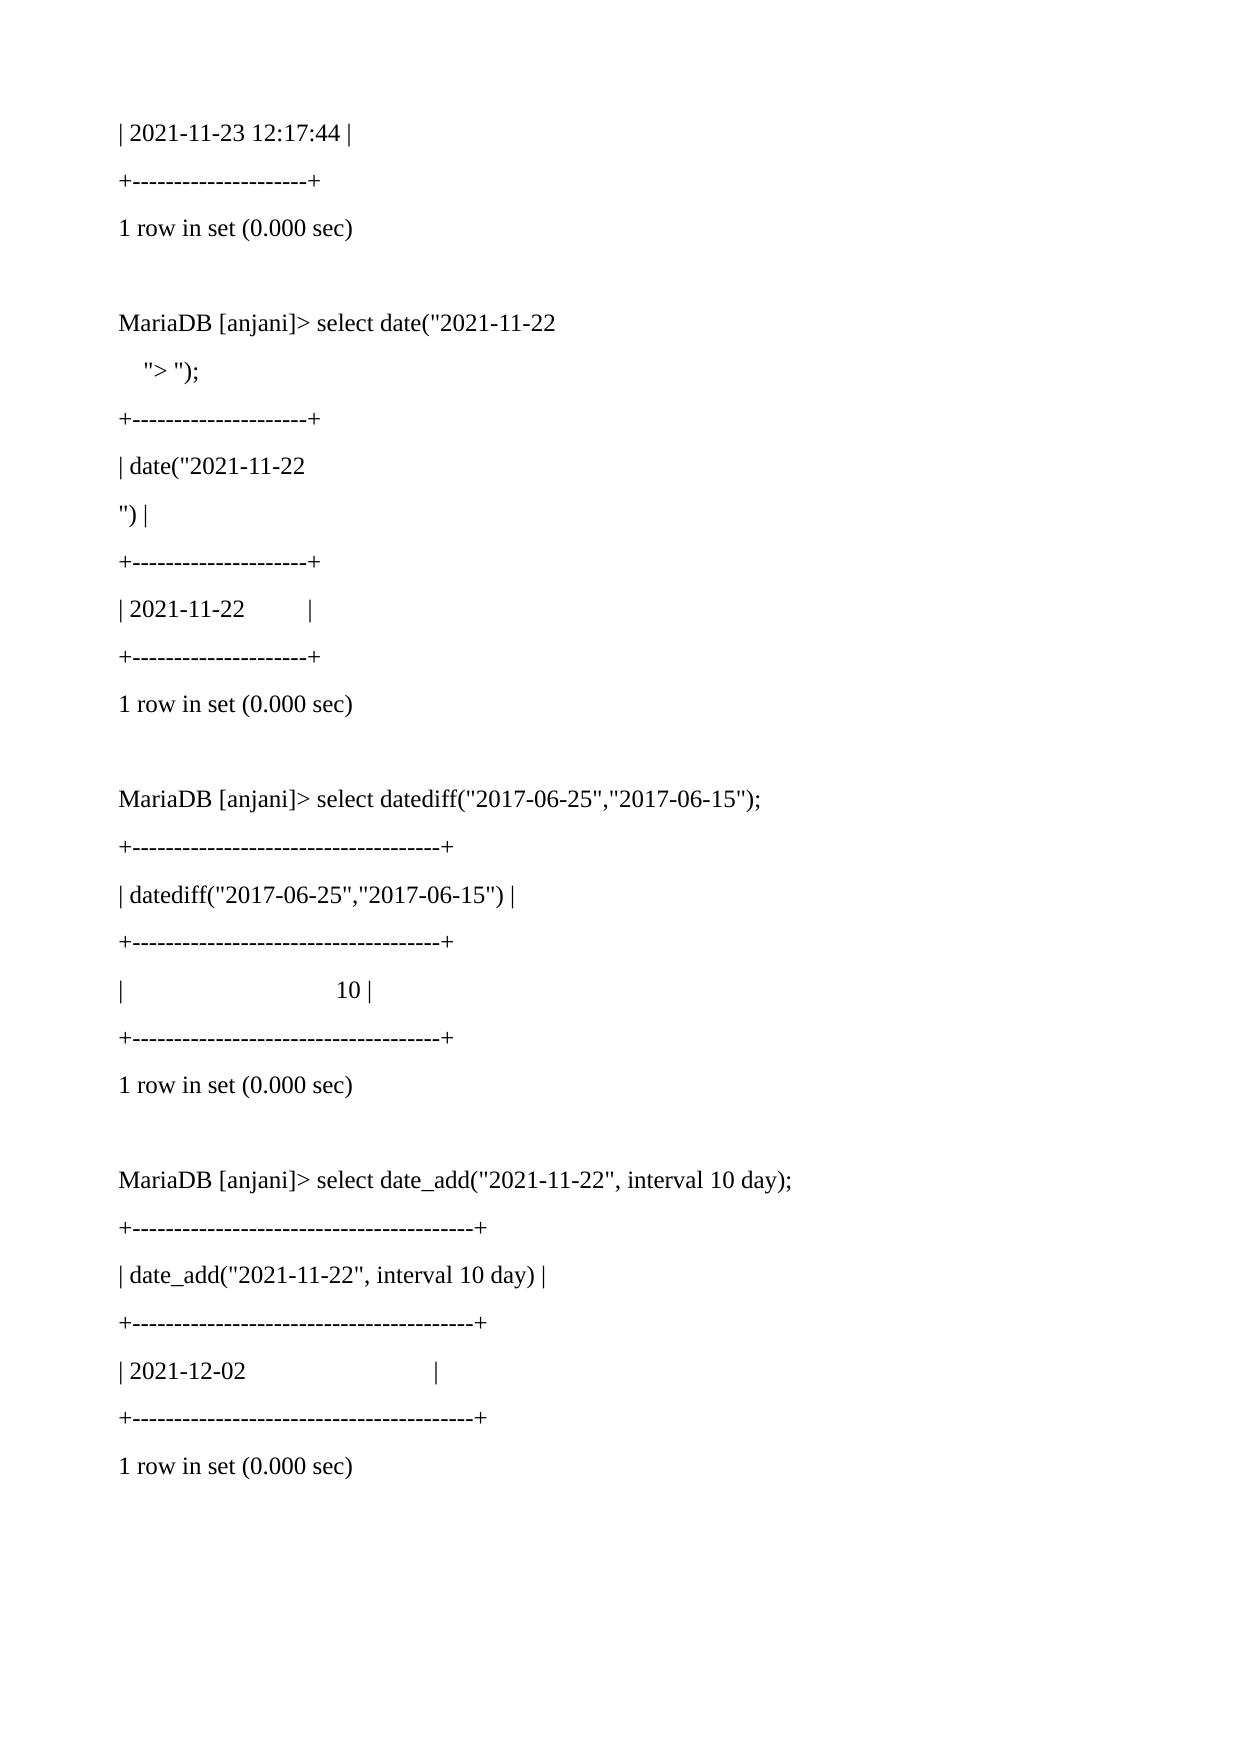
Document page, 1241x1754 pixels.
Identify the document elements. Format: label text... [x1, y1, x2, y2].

text | 2021-11-22 | [118, 594, 1122, 623]
text +---------------------+ [118, 404, 1122, 432]
text MariaDB [anjani]> select datediff("2017-06-25","2017-06-15"); [118, 784, 1122, 813]
text 1 row in set (0.000 sec) [118, 213, 1122, 242]
text | 2021-11-23 12:17:44 | [118, 118, 1122, 147]
text MariaDB [anjani]> select date("2021-11-22 [118, 308, 1122, 337]
text +-------------------------------------+ [118, 832, 1122, 861]
text +-----------------------------------------+ [118, 1403, 1122, 1432]
text 1 row in set (0.000 sec) [118, 689, 1122, 718]
text | date("2021-11-22 [118, 451, 1122, 480]
text | 2021-12-02 | [118, 1356, 1122, 1384]
text +---------------------+ [118, 642, 1122, 671]
text MariaDB [anjani]> select date_add("2021-11-22", interval 10 day); [118, 1165, 1122, 1194]
text +-------------------------------------+ [118, 927, 1122, 956]
text | datediff("2017-06-25","2017-06-15") | [118, 880, 1122, 908]
text | date_add("2021-11-22", interval 10 day) | [118, 1261, 1122, 1289]
text +---------------------+ [118, 547, 1122, 575]
text "> "); [118, 356, 1122, 385]
text ") | [118, 499, 1122, 528]
text 1 row in set (0.000 sec) [118, 1070, 1122, 1099]
text +-------------------------------------+ [118, 1023, 1122, 1051]
text +-----------------------------------------+ [118, 1308, 1122, 1337]
text +---------------------+ [118, 166, 1122, 194]
text +-----------------------------------------+ [118, 1213, 1122, 1242]
text 1 row in set (0.000 sec) [118, 1451, 1122, 1480]
text | 10 | [118, 975, 1122, 1004]
